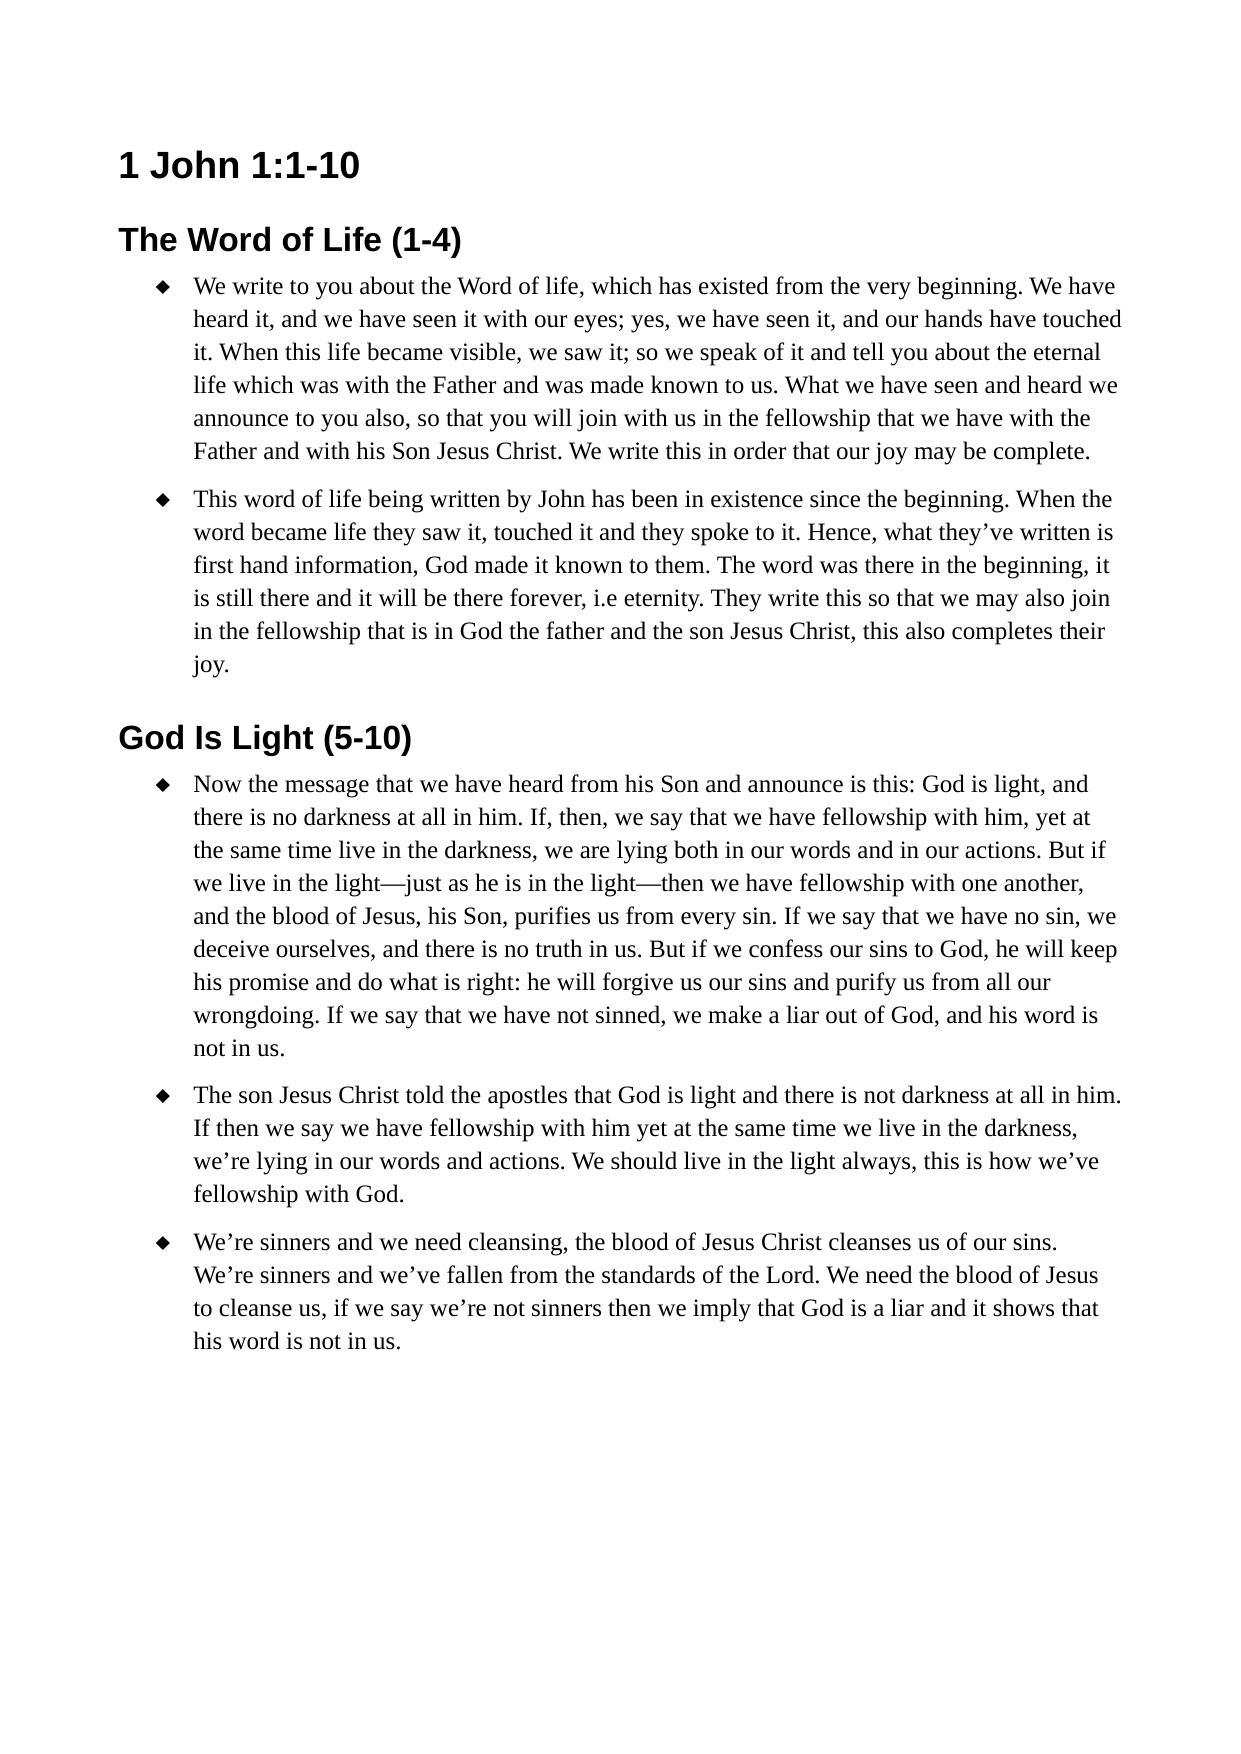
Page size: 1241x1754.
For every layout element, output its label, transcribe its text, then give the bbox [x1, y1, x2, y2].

list We’re sinners and we need cleansing, the blood of Jesus Christ cleanses us of our sins. We’re sinners and we’ve fallen from the standards of the Lord. We need the blood of Jesus to cleanse us, if we say we’re not sinners then we imply that God is a liar and it shows that his word is not in us. [156, 1227, 1122, 1355]
subtitle The Word of Life (1-4) [118, 220, 1122, 259]
list The son Jesus Christ told the apostles that God is light and there is not darkness at all in him. If then we say we have fellowship with him yet at the same time we live in the darkness, we’re lying in our words and actions. We should live in the light always, this is how we’ve fellowship with God. [156, 1080, 1122, 1208]
list Now the message that we have heard from his Son and announce is this: God is light, and there is no darkness at all in him. If, then, we say that we have fellowship with him, yet at the same time live in the darkness, we are lying both in our words and in our actions. But if we live in the light—just as he is in the light—then we have fellowship with one another, and the blood of Jesus, his Son, purifies us from every sin. If we say that we have no sin, we deceive ourselves, and there is no truth in us. But if we confess our sins to God, he will keep his promise and do what is right: he will forgive us our sins and purify us from all our wrongdoing. If we say that we have not sinned, we make a liar out of God, and his word is not in us. [156, 769, 1122, 1062]
list This word of life being written by John has been in existence since the beginning. When the word became life they saw it, touched it and they spoke to it. Hence, what they’ve written is first hand information, God made it known to them. The word was there in the beginning, it is still there and it will be there forever, i.e eternity. They write this so that we may also join in the fellowship that is in God the father and the son Jesus Christ, this also completes their joy. [156, 484, 1122, 678]
subtitle 1 John 1:1-10 [118, 143, 1122, 187]
list We write to you about the Word of life, which has existed from the very beginning. We have heard it, and we have seen it with our eyes; yes, we have seen it, and our hands have touched it. When this life became visible, we saw it; so we speak of it and tell you about the eternal life which was with the Father and was made known to us. What we have seen and heard we announce to you also, so that you will join with us in the fellowship that we have with the Father and with his Son Jesus Christ. We write this in order that our joy may be complete. [156, 271, 1122, 465]
subtitle God Is Light (5-10) [118, 717, 1122, 756]
